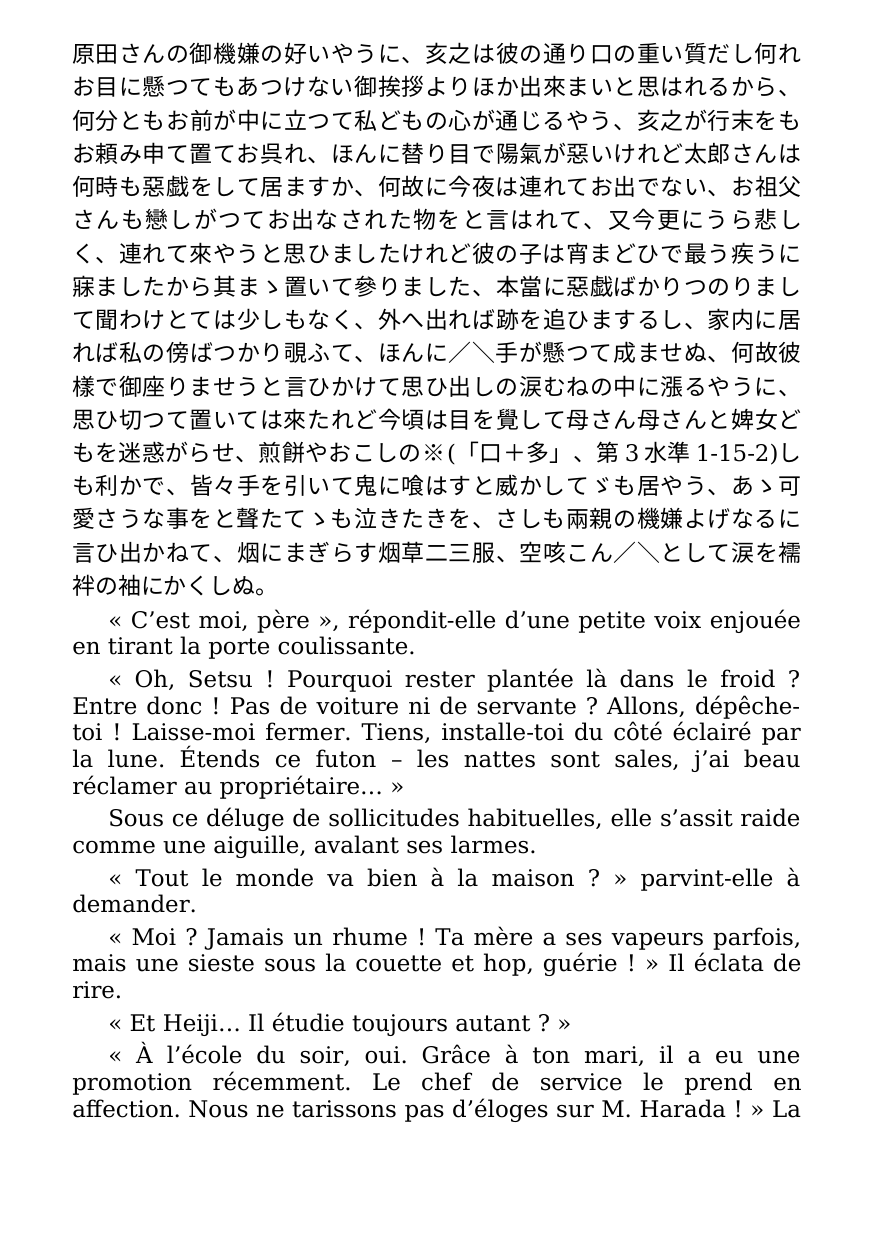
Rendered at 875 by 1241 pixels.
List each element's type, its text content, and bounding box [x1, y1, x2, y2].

text « Oh, Setsu ! Pourquoi rester plantée là dans le froid ? Entre donc ! Pas de voiture ni de servante ? Allons, dépêche-toi ! Laisse-moi fermer. Tiens, installe-toi du côté éclairé par la lune. Étends ce futon – les nattes sont sales, j’ai beau réclamer au propriétaire… » [72, 666, 802, 799]
text 原田さんの御機嫌の好いやうに、亥之は彼の通り口の重い質だし何れお目に懸つてもあつけない御挨拶よりほか出來まいと思はれるから、何分ともお前が中に立つて私どもの心が通じるやう、亥之が行末をもお頼み申て置てお呉れ、ほんに替り目で陽氣が惡いけれど太郎さんは何時も惡戯をして居ますか、何故に今夜は連れてお出でない、お祖父さんも戀しがつてお出なされた物をと言はれて、又今更にうら悲しく、連れて來やうと思ひましたけれど彼の子は宵まどひで最う疾うに寐ましたから其まゝ置いて參りました、本當に惡戯ばかりつのりまして聞わけとては少しもなく、外へ出れば跡を追ひまするし、家内に居れば私の傍ばつかり覗ふて、ほんに／＼手が懸つて成ませぬ、何故彼樣で御座りませうと言ひかけて思ひ出しの涙むねの中に漲るやうに、思ひ切つて置いては來たれど今頃は目を覺して母さん母さんと婢女どもを迷惑がらせ、煎餅やおこしの※(「口＋多」、第3水準1-15-2)しも利かで、皆々手を引いて鬼に喰はすと威かしてゞも居やう、あゝ可愛さうな事をと聲たてゝも泣きたきを、さしも兩親の機嫌よげなるに言ひ出かねて、烟にまぎらす烟草二三服、空咳こん／＼として涙を襦袢の袖にかくしぬ。 [72, 36, 802, 601]
text « Tout le monde va bien à la maison ? » parvint-elle à demander. [72, 865, 802, 918]
text « À l’école du soir, oui. Grâce à ton mari, il a eu une promotion récemment. Le chef de service le prend en affection. Nous ne tarissons pas d’éloges sur M. Harada ! » La [72, 1042, 802, 1122]
text « Et Heiji… Il étudie toujours autant ? » [72, 1010, 802, 1037]
text Sous ce déluge de sollicitudes habituelles, elle s’assit raide comme une aiguille, avalant ses larmes. [72, 805, 802, 859]
text « Moi ? Jamais un rhume ! Ta mère a ses vapeurs parfois, mais une sieste sous la couette et hop, guérie ! » Il éclata de rire. [72, 924, 802, 1004]
text « C’est moi, père », répondit-elle d’une petite voix enjouée en tirant la porte coulissante. [72, 607, 802, 660]
